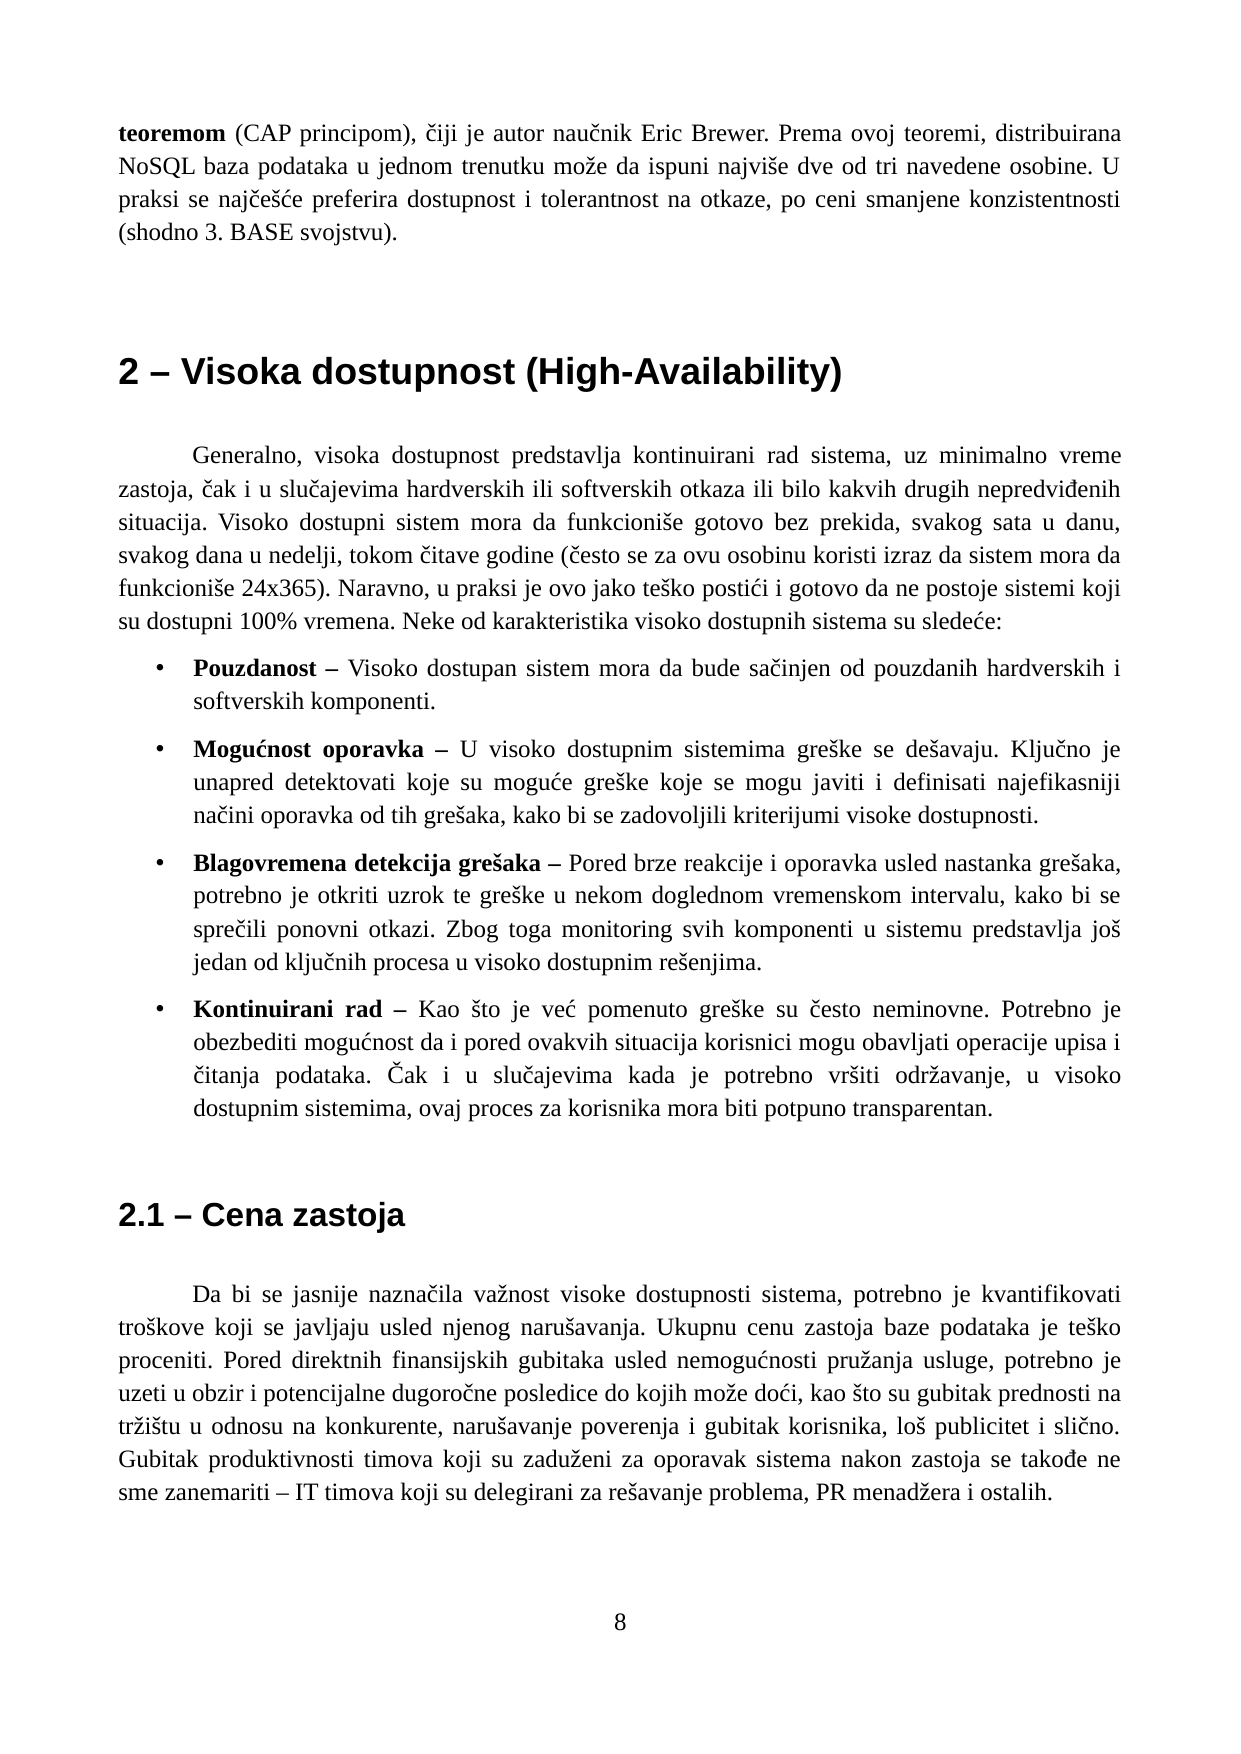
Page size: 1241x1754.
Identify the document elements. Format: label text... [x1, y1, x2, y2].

text teoremom (CAP principom), čiji je autor naučnik Eric Brewer. Prema ovoj teoremi, distribuirana NoSQL baza podataka u jednom trenutku može da ispuni najviše dve od tri navedene osobine. U praksi se najčešće preferira dostupnost i tolerantnost na otkaze, po ceni smanjene konzistentnosti (shodno 3. BASE svojstvu). [118, 118, 1122, 246]
subtitle 2.1 – Cena zastoja [118, 1195, 1122, 1233]
list Blagovremena detekcija grešaka – Pored brze reakcije i oporavka usled nastanka grešaka, potrebno je otkriti uzrok te greške u nekom doglednom vremenskom intervalu, kako bi se sprečili ponovni otkazi. Zbog toga monitoring svih komponenti u sistemu predstavlja još jedan od ključnih procesa u visoko dostupnim rešenjima. [156, 848, 1122, 975]
text Generalno, visoka dostupnost predstavlja kontinuirani rad sistema, uz minimalno vreme zastoja, čak i u slučajevima hardverskih ili softverskih otkaza ili bilo kakvih drugih nepredviđenih situacija. Visoko dostupni sistem mora da funkcioniše gotovo bez prekida, svakog sata u danu, svakog dana u nedelji, tokom čitave godine (često se za ovu osobinu koristi izraz da sistem mora da funkcioniše 24x365). Naravno, u praksi je ovo jako teško postići i gotovo da ne postoje sistemi koji su dostupni 100% vremena. Neke od karakteristika visoko dostupnih sistema su sledeće: [118, 441, 1122, 634]
subtitle 2 – Visoka dostupnost (High-Availability) [118, 349, 1122, 392]
list Kontinuirani rad – Kao što je već pomenuto greške su često neminovne. Potrebno je obezbediti mogućnost da i pored ovakvih situacija korisnici mogu obavljati operacije upisa i čitanja podataka. Čak i u slučajevima kada je potrebno vršiti održavanje, u visoko dostupnim sistemima, ovaj proces za korisnika mora biti potpuno transparentan. [156, 994, 1122, 1122]
text Da bi se jasnije naznačila važnost visoke dostupnosti sistema, potrebno je kvantifikovati troškove koji se javljaju usled njenog narušavanja. Ukupnu cenu zastoja baze podataka je teško proceniti. Pored direktnih finansijskih gubitaka usled nemogućnosti pružanja usluge, potrebno je uzeti u obzir i potencijalne dugoročne posledice do kojih može doći, kao što su gubitak prednosti na tržištu u odnosu na konkurente, narušavanje poverenja i gubitak korisnika, loš publicitet i slično. Gubitak produktivnosti timova koji su zaduženi za oporavak sistema nakon zastoja se takođe ne sme zanemariti – IT timova koji su delegirani za rešavanje problema, PR menadžera i ostalih. [118, 1279, 1122, 1506]
list Pouzdanost – Visoko dostupan sistem mora da bude sačinjen od pouzdanih hardverskih i softverskih komponenti. [156, 653, 1122, 715]
list Mogućnost oporavka – U visoko dostupnim sistemima greške se dešavaju. Ključno je unapred detektovati koje su moguće greške koje se mogu javiti i definisati najefikasniji načini oporavka od tih grešaka, kako bi se zadovoljili kriterijumi visoke dostupnosti. [156, 734, 1122, 829]
